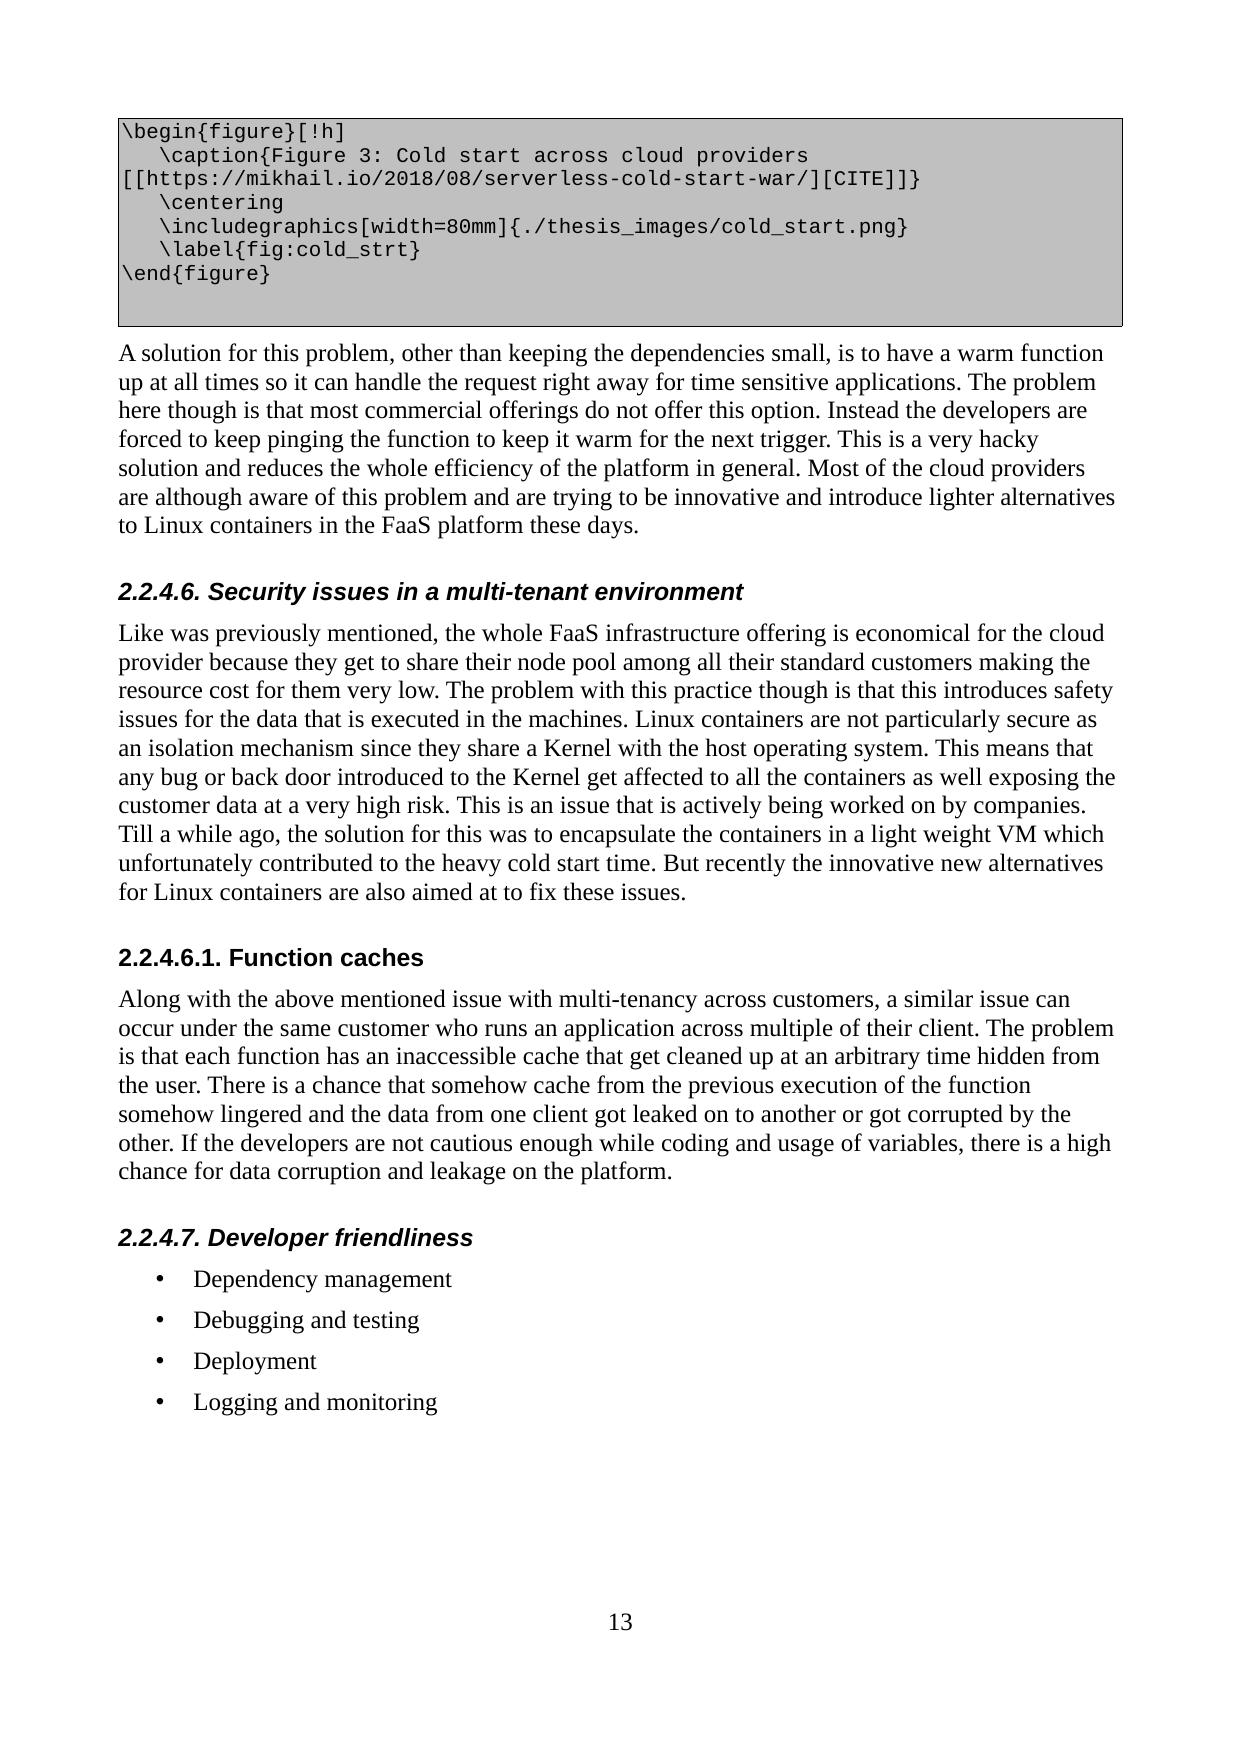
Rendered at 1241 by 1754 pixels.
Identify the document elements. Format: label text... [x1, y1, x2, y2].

text \caption{Figure 3: Cold start across cloud providers [[https://mikhail.io/2018/08/serverless-cold-start-war/][CITE]]} [119, 142, 1122, 189]
list Dependency management [156, 1264, 1122, 1292]
text Like was previously mentioned, the whole FaaS infrastructure offering is economical for the cloud provider because they get to share their node pool among all their standard customers making the resource cost for them very low. The problem with this practice though is that this introduces safety issues for the data that is executed in the machines. Linux containers are not particularly secure as an isolation mechanism since they share a Kernel with the host operating system. This means that any bug or back door introduced to the Kernel get affected to all the containers as well exposing the customer data at a very high risk. This is an issue that is actively being worked on by companies. Till a while ago, the solution for this was to encapsulate the containers in a light weight VM which unfortunately contributed to the heavy cold start time. But recently the innovative new alternatives for Linux containers are also aimed at to fix these issues. [118, 618, 1122, 905]
subtitle Developer friendliness [118, 1223, 1122, 1251]
list Deployment [156, 1346, 1122, 1375]
text \centering [119, 189, 1122, 213]
text \label{fig:cold_strt} [119, 236, 1122, 260]
text \begin{figure}[!h] [119, 119, 1122, 142]
text \end{figure} [119, 260, 1122, 287]
subtitle Security issues in a multi-tenant environment [118, 577, 1122, 605]
text A solution for this problem, other than keeping the dependencies small, is to have a warm function up at all times so it can handle the request right away for time sensitive applications. The problem here though is that most commercial offerings do not offer this option. Instead the developers are forced to keep pinging the function to keep it warm for the next trigger. This is a very hacky solution and reduces the whole efficiency of the platform in general. Most of the cloud providers are although aware of this problem and are trying to be innovative and introduce lighter alternatives to Linux containers in the FaaS platform these days. [118, 338, 1122, 539]
list Logging and monitoring [156, 1387, 1122, 1416]
subtitle Function caches [118, 943, 1122, 971]
list Debugging and testing [156, 1305, 1122, 1334]
text \includegraphics[width=80mm]{./thesis_images/cold_start.png} [119, 213, 1122, 236]
text Along with the above mentioned issue with multi-tenancy across customers, a similar issue can occur under the same customer who runs an application across multiple of their client. The problem is that each function has an inaccessible cache that get cleaned up at an arbitrary time hidden from the user. There is a chance that somehow cache from the previous execution of the function somehow lingered and the data from one client got leaked on to another or got corrupted by the other. If the developers are not cautious enough while coding and usage of variables, there is a high chance for data corruption and leakage on the platform. [118, 984, 1122, 1185]
